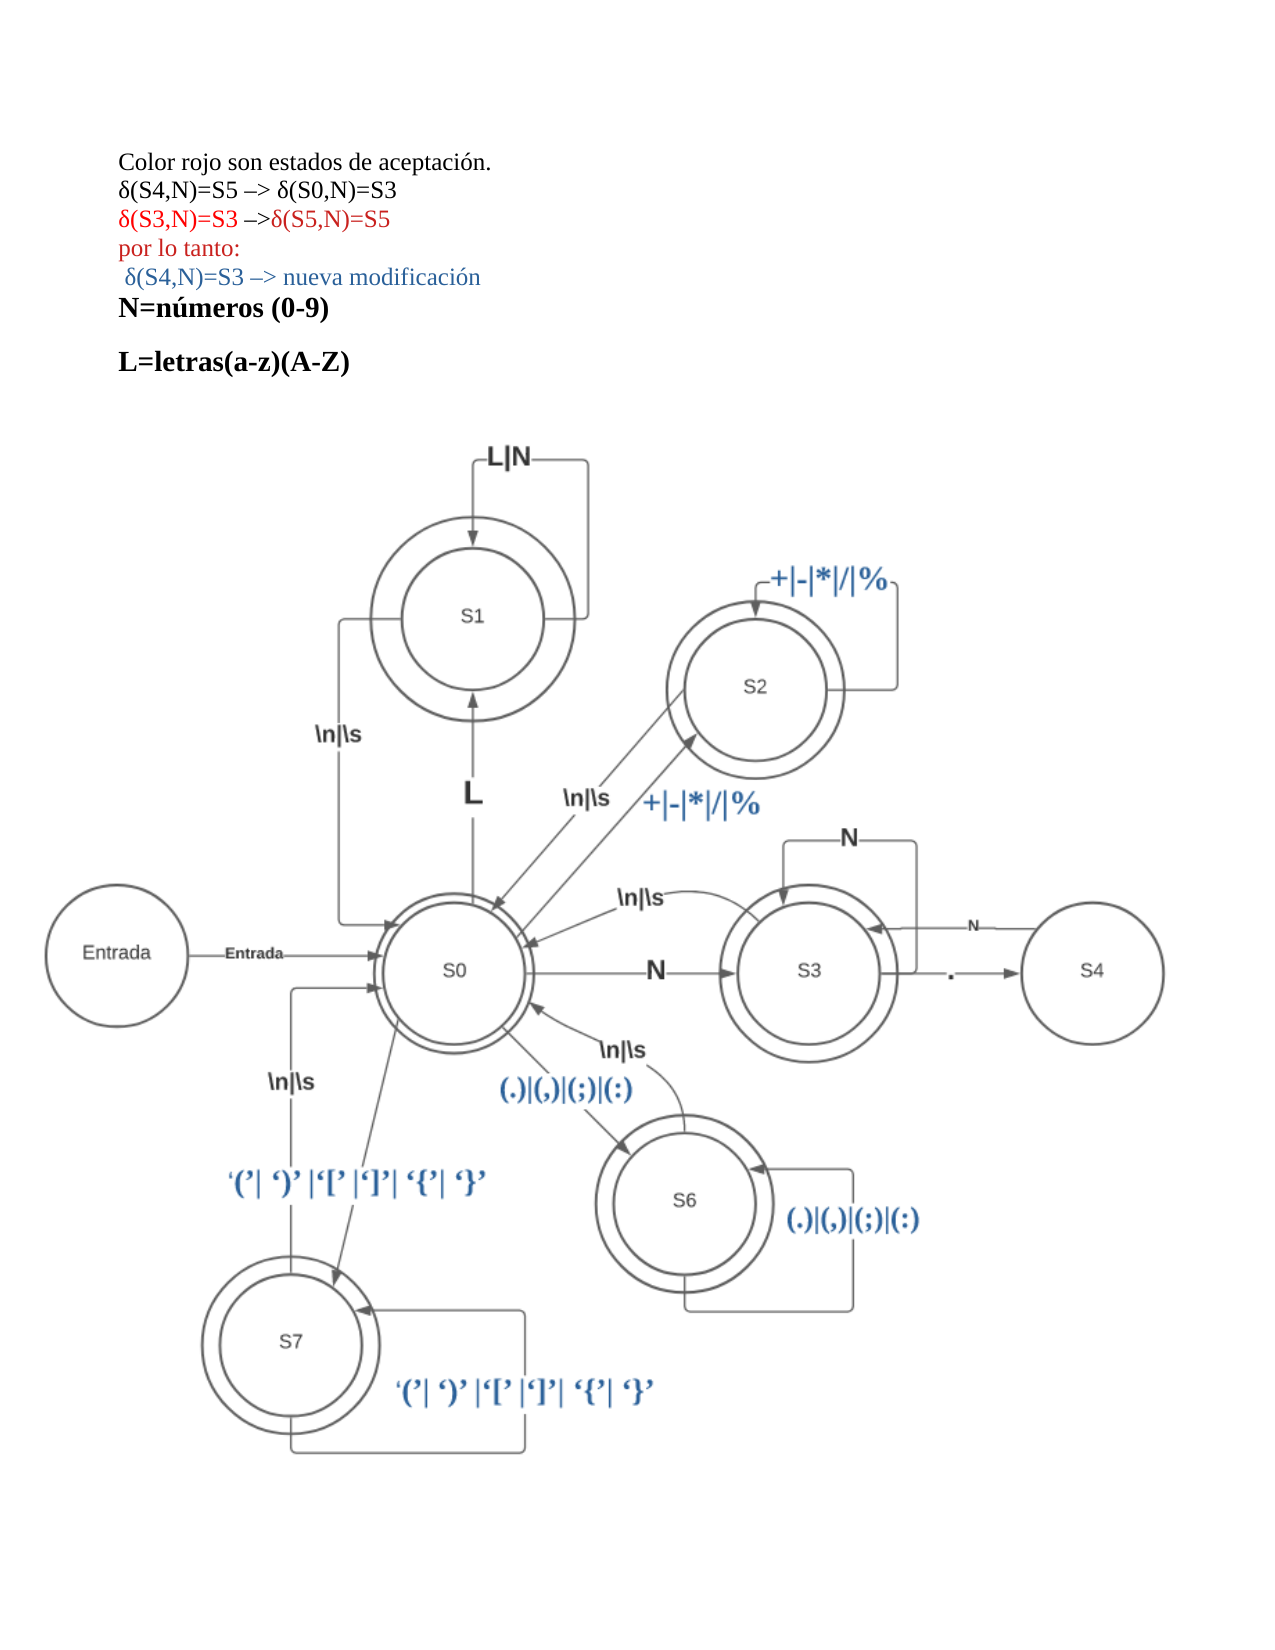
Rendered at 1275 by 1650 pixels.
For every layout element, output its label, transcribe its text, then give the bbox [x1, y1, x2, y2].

text L=letras(a-z)(A-Z) [118, 344, 1157, 377]
text N=números (0-9) [118, 291, 1157, 324]
text δ(S4,N)=S5 –> δ(S0,N)=S3 [118, 176, 1157, 204]
text δ(S4,N)=S3 –> nueva modificación [118, 262, 1157, 291]
picture [13, 420, 1187, 1471]
text por lo tanto: [118, 233, 1157, 262]
text Color rojo son estados de aceptación. [118, 147, 1157, 176]
text δ(S3,N)=S3 –>δ(S5,N)=S5 [118, 204, 1157, 233]
